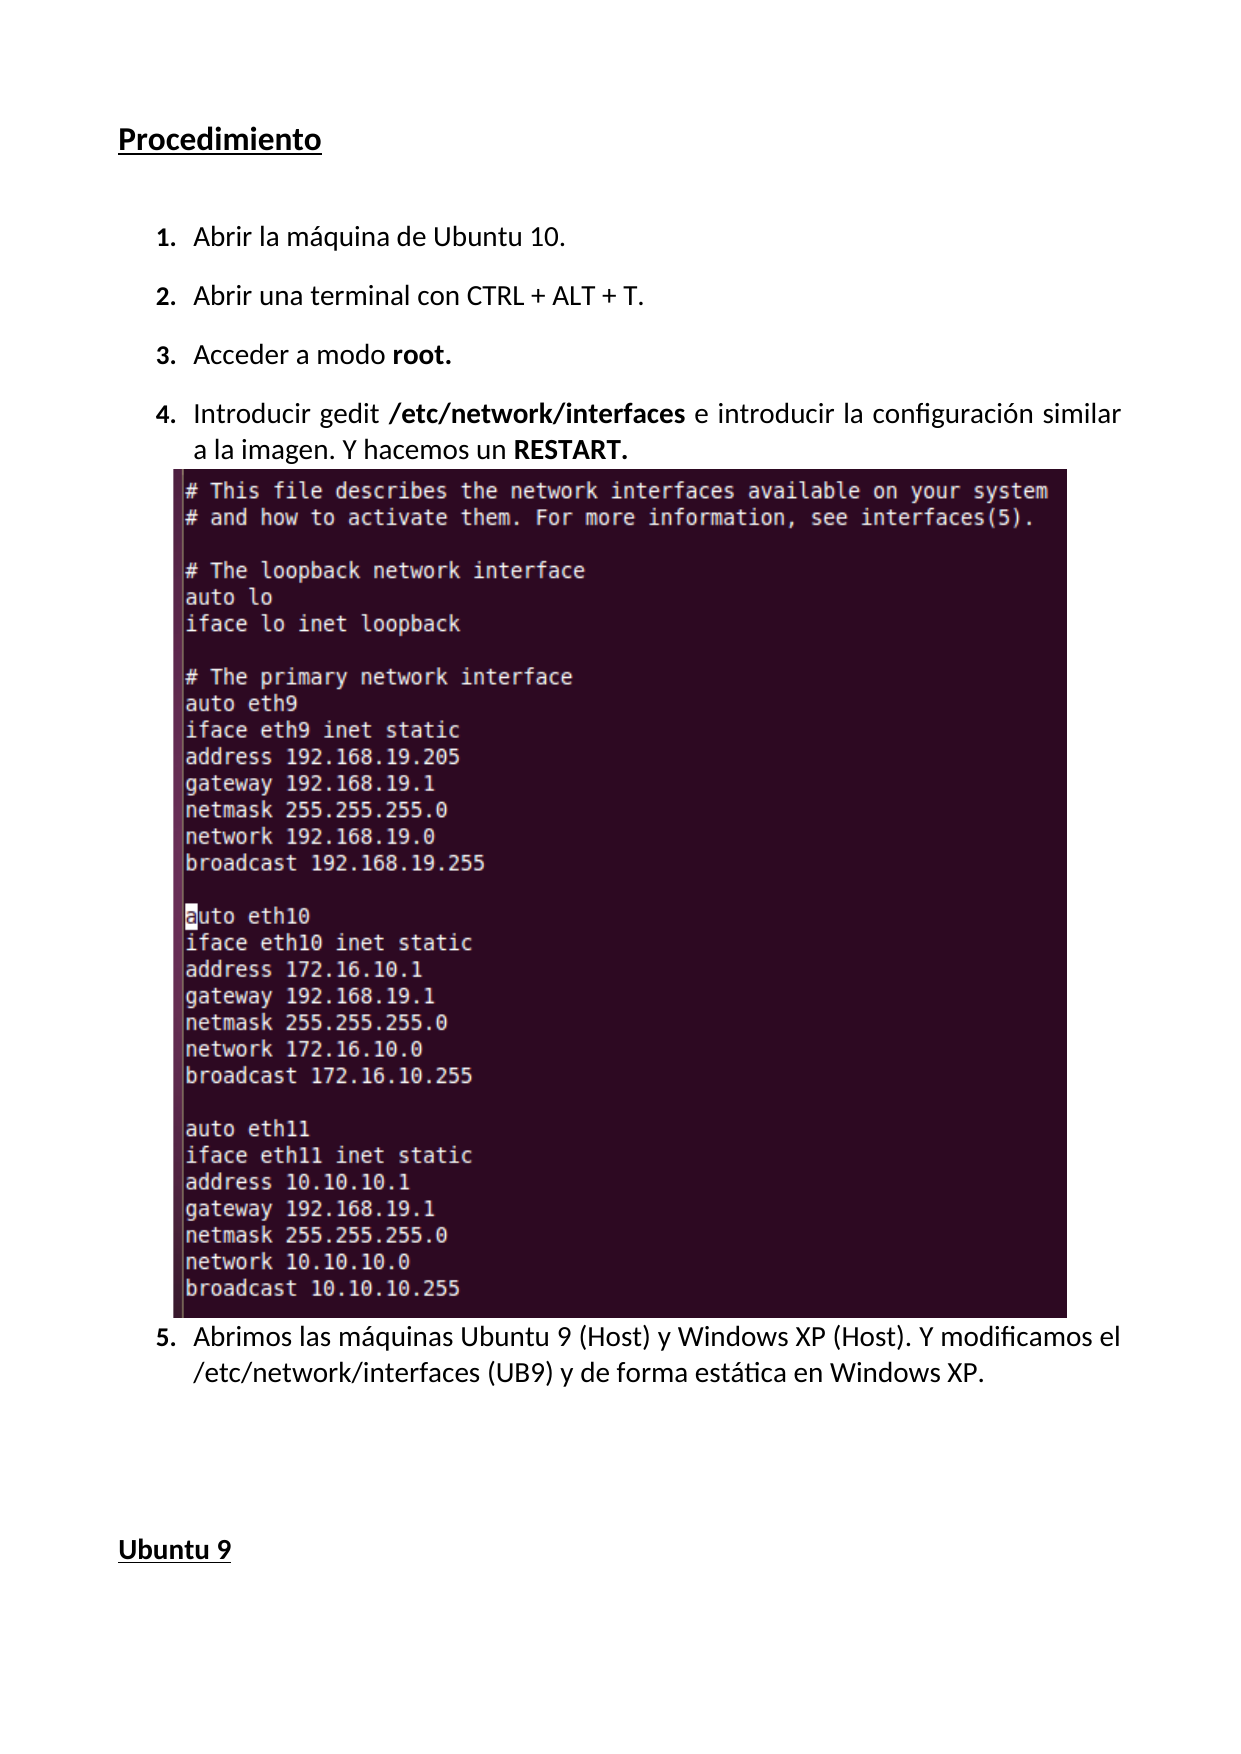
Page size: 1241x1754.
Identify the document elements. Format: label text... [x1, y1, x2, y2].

list Abrir una terminal con CTRL + ALT + T. [156, 277, 1122, 313]
list Introducir gedit /etc/network/interfaces e introducir la configuración similar a la imagen. Y hacemos un RESTART. [156, 395, 1122, 467]
list Acceder a modo root. [156, 336, 1122, 372]
list Abrir la máquina de Ubuntu 10. [156, 218, 1122, 253]
text Ubuntu 9 [118, 1531, 1122, 1567]
list Abrimos las máquinas Ubuntu 9 (Host) y Windows XP (Host). Y modificamos el /etc/network/interfaces (UB9) y de forma estática en Windows XP. [156, 490, 1122, 1389]
picture [173, 469, 1067, 1318]
text Procedimiento [118, 118, 1122, 159]
